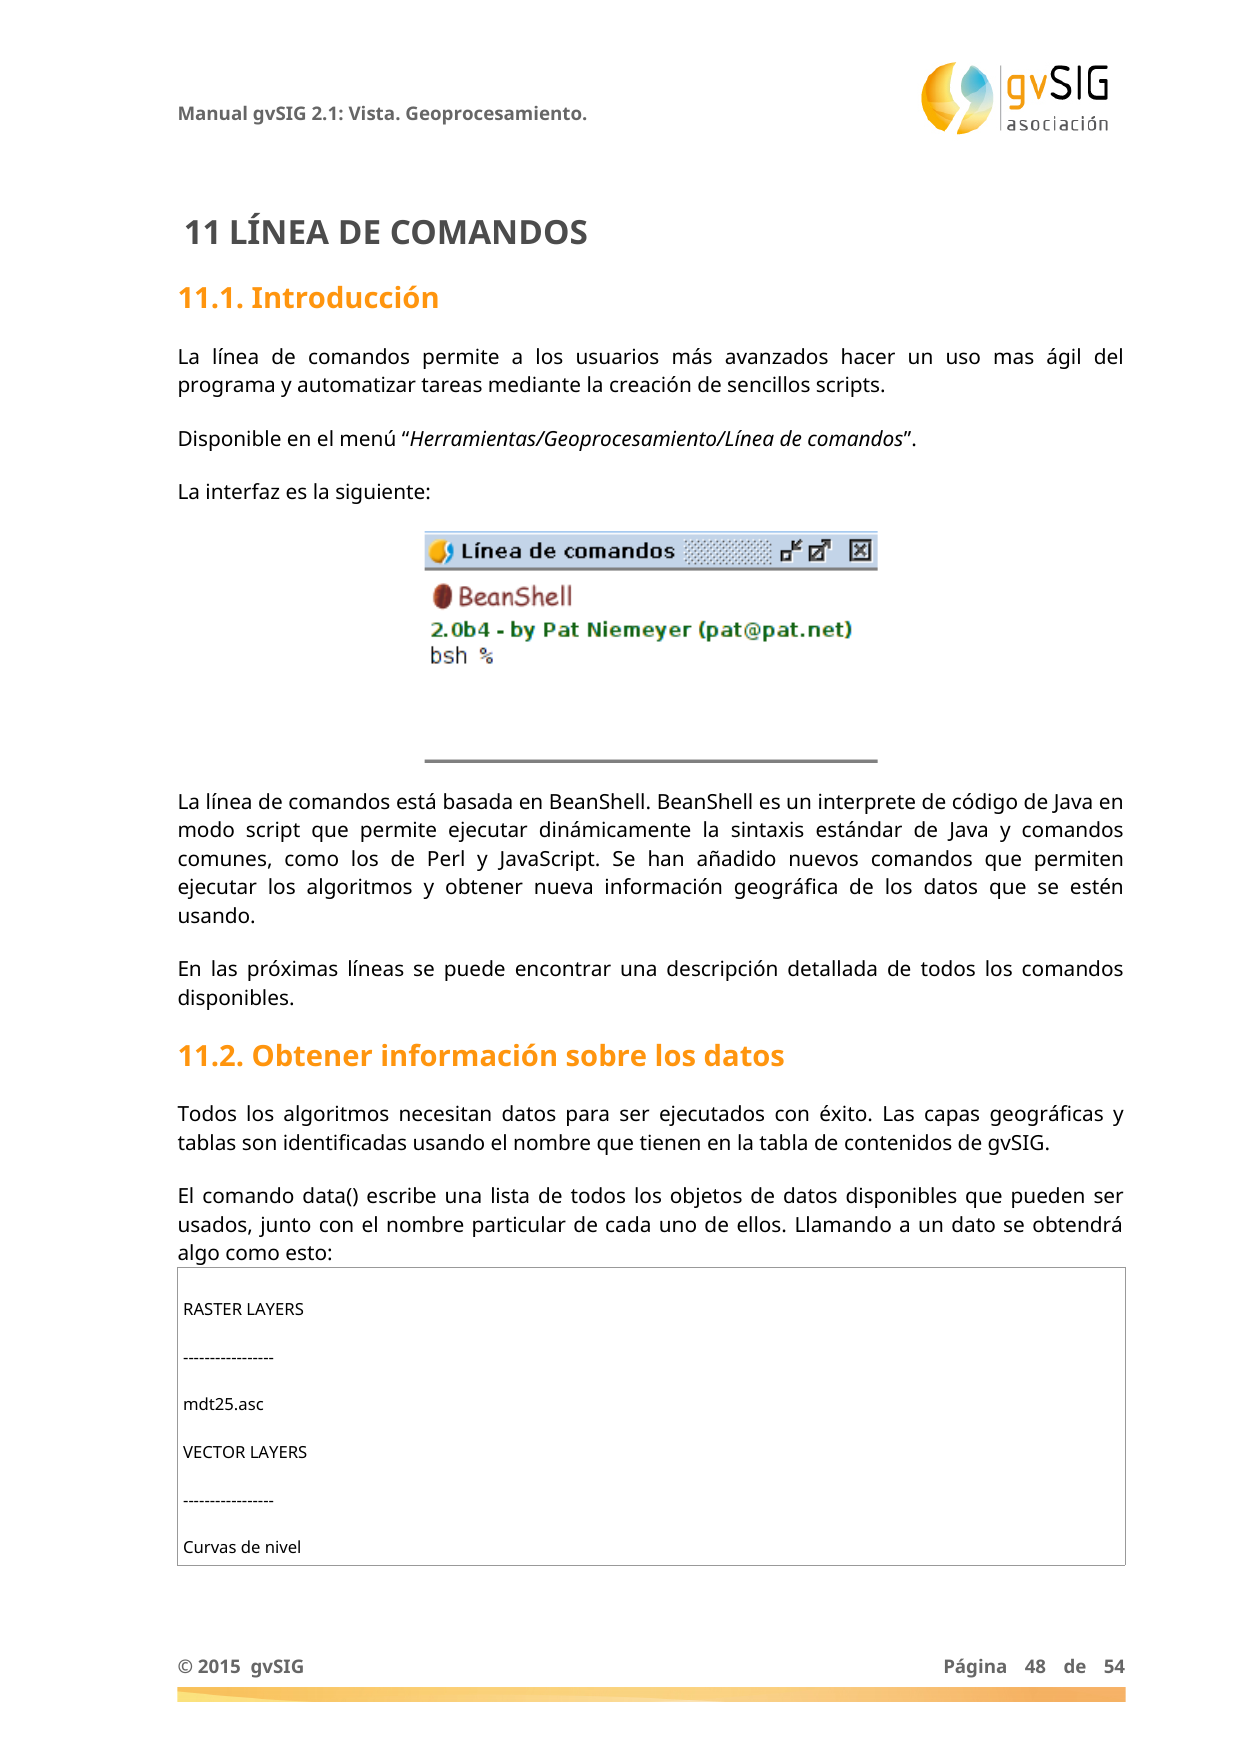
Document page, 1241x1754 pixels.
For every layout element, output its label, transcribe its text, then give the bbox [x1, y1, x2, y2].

text En las próximas líneas se puede encontrar una descripción detallada de todos los comandos disponibles. [177, 954, 1125, 1011]
picture [902, 47, 1122, 148]
subtitle Línea de comandos [183, 208, 1125, 254]
subtitle 11.2. Obtener información sobre los datos [177, 1035, 1125, 1074]
picture [424, 531, 878, 763]
text Disponible en el menú “Herramientas/Geoprocesamiento/Línea de comandos”. [177, 424, 1125, 452]
table_header RASTER LAYERS ----------------- mdt25.asc VECTOR LAYERS ----------------- Curvas de nivel [178, 1268, 1125, 1564]
text La interfaz es la siguiente: [177, 477, 1125, 506]
text La línea de comandos está basada en BeanShell. BeanShell es un interprete de código de Java en modo script que permite ejecutar dinámicamente la sintaxis estándar de Java y comandos comunes, como los de Perl y JavaScript. Se han añadido nuevos comandos que permiten ejecutar los algoritmos y obtener nueva información geográfica de los datos que se estén usando. [177, 787, 1125, 929]
picture [177, 1687, 1126, 1702]
text El comando data() escribe una lista de todos los objetos de datos disponibles que pueden ser usados, junto con el nombre particular de cada uno de ellos. Llamando a un dato se obtendrá algo como esto: [177, 1181, 1125, 1267]
text Todos los algoritmos necesitan datos para ser ejecutados con éxito. Las capas geográficas y tablas son identificadas usando el nombre que tienen en la tabla de contenidos de gvSIG. [177, 1099, 1125, 1156]
subtitle 11.1. Introducción [177, 277, 1125, 317]
text La línea de comandos permite a los usuarios más avanzados hacer un uso mas ágil del programa y automatizar tareas mediante la creación de sencillos scripts. [177, 342, 1125, 399]
